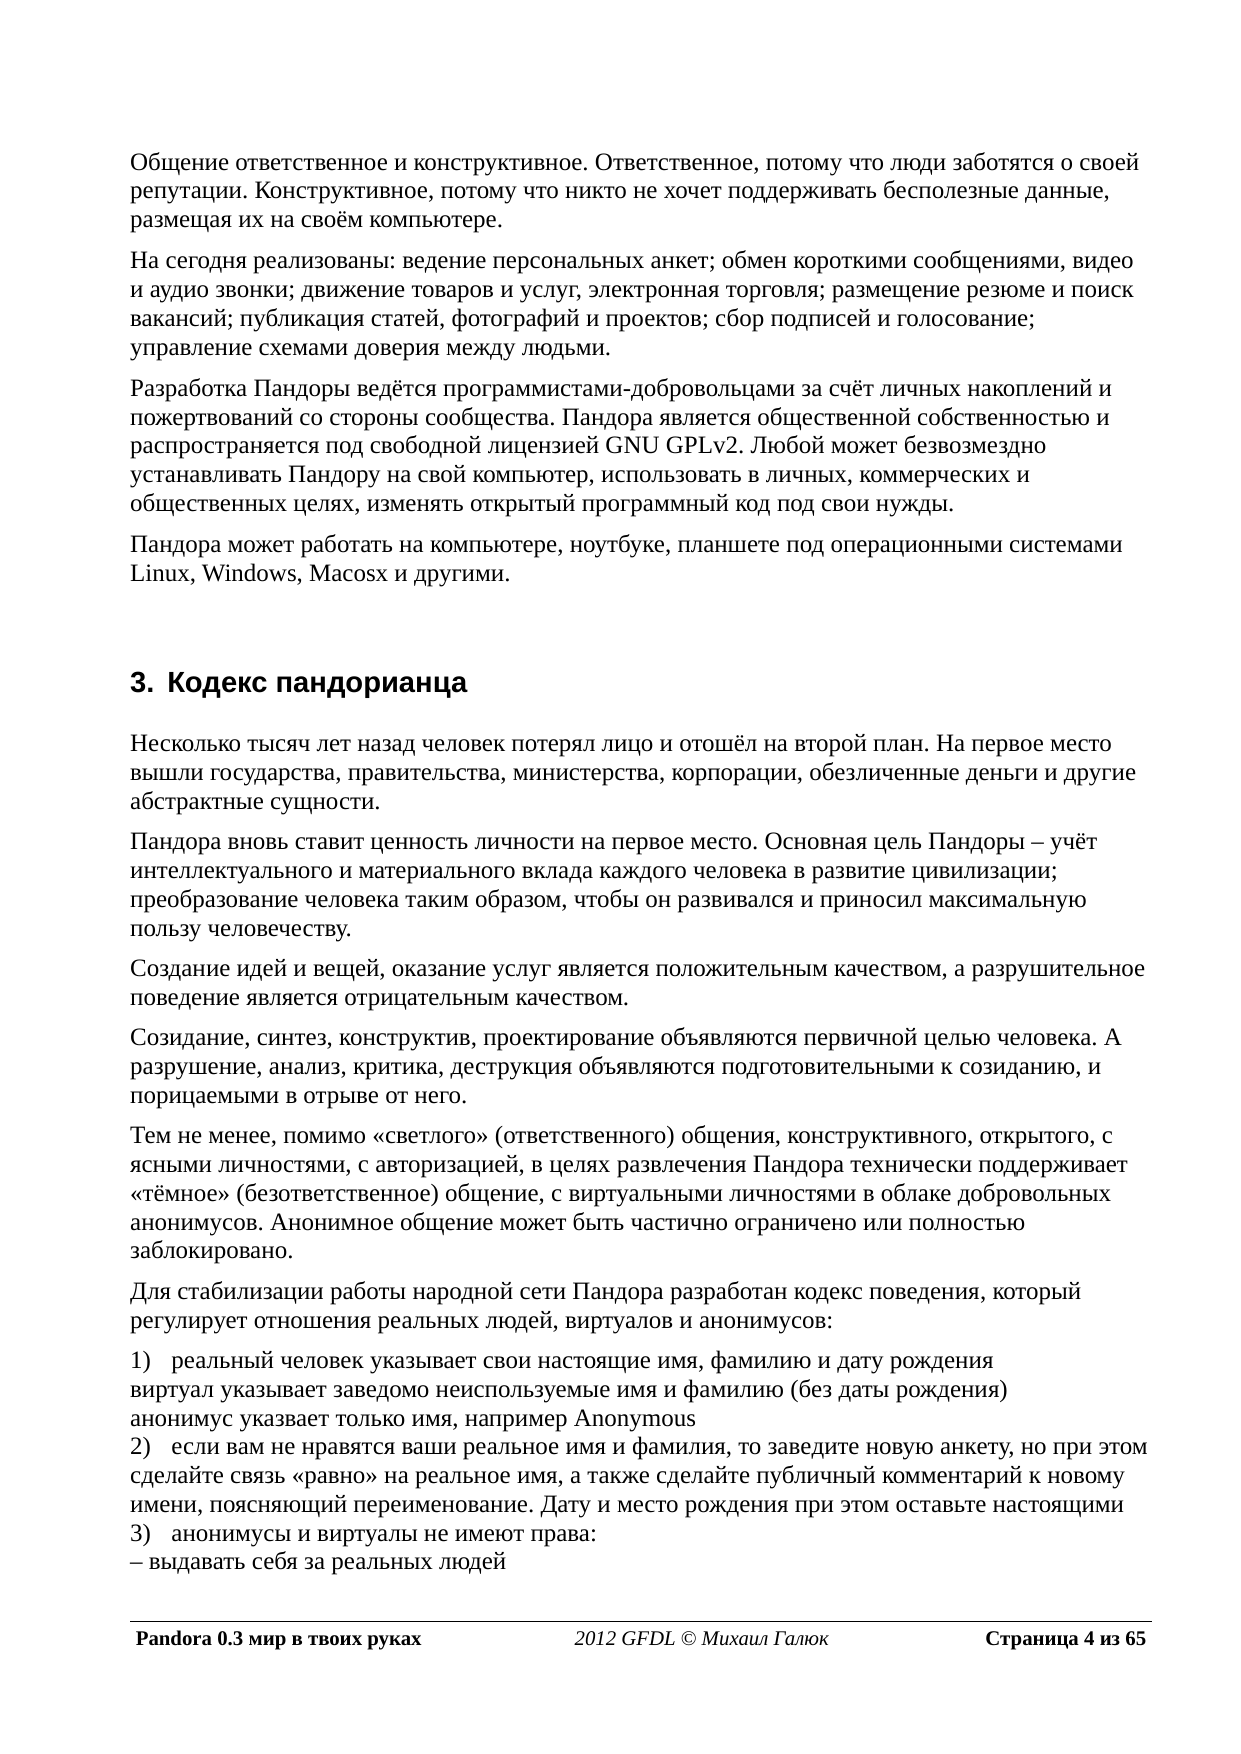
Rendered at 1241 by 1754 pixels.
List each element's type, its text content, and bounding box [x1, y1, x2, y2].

list если вам не нравятся ваши реальное имя и фамилия, то завeдитe новую анкeту, но при этом сделайтe связь «равно» на рeальноe имя, а также сделайтe публичный комментарий к новому имени, поясняющий переименование. Дату и место рождения при этом оставьте настоящими [130, 1431, 1152, 1518]
text виртуал указывает заведомо неиспользуемые имя и фамилию (без даты рождения) [130, 1374, 1152, 1403]
list анонимусы и виртуалы не имеют права: [130, 1518, 1152, 1546]
text На сегодня реализованы: ведение персональных анкет; обмен короткими сообщениями, видео и аудио звонки; движение товаров и услуг, электронная торговля; размещение резюме и поиск вакансий; публикация статей, фотографий и проектов; сбор подписей и голосование; управление схемами доверия между людьми. [130, 246, 1152, 361]
text анонимус указвает только имя, например Anonymous [130, 1403, 1152, 1431]
subtitle Кодекс пандорианца [130, 665, 1152, 698]
list – выдавать себя за реальных людей [130, 1546, 1152, 1575]
text Общение ответственное и конструктивное. Ответственное, потому что люди заботятся о своей репутации. Конструктивное, потому что никто не хочет поддерживать бесполезные данные, размещая их на своём компьютере. [130, 147, 1152, 233]
text Пандора вновь ставит ценность личности на первое место. Основная цель Пандоры – учёт интеллектуального и материального вклада каждого человека в развитие цивилизации; преобразование человека таким образом, чтобы он развивался и приносил максимальную пользу человечеству. [130, 826, 1152, 941]
text Несколько тысяч лет назад человек потерял лицо и отошёл на второй план. На первое место вышли государства, правительства, министерства, корпорации, обезличенные деньги и другие абстрактные сущности. [130, 728, 1152, 814]
text Для стабилизации работы народной сети Пандора разработан кодекс поведения, который регулирует отношения реальных людей, виртуалов и анонимусов: [130, 1276, 1152, 1333]
list реальный человек указывает свои настоящие имя, фамилию и дату рождения [130, 1345, 1152, 1374]
text Разработка Пандоры ведётся программистами-добровольцами за счёт личных накоплений и пожертвований со стороны сообщества. Пандора является общественной собственностью и распространяется под свободной лицензией GNU GPLv2. Любой может безвозмездно устанавливать Пандору на свой компьютер, использовать в личных, коммерческих и общественных целях, изменять открытый программный код под свои нужды. [130, 373, 1152, 517]
text Создание идей и вещей, оказание услуг является положительным качеством, а разрушительное поведение является отрицательным качеством. [130, 953, 1152, 1011]
text Созидание, синтез, конструктив, проектирование объявляются первичной целью человека. А разрушение, анализ, критика, деструкция объявляются подготовительными к созиданию, и порицаемыми в отрыве от него. [130, 1022, 1152, 1109]
text Пандора может работать на компьютере, ноутбуке, планшете под операционными системами Linux, Windows, Macosx и другими. [130, 529, 1152, 587]
text Тем не менее, помимо «светлого» (ответственного) общения, конструктивного, открытого, с ясными личностями, с авторизацией, в целях развлечения Пандора технически поддерживает «тёмное» (безответственное) общение, с виртуальными личностями в облаке добровольных анонимусов. Анонимное общение может быть частично ограничено или полностью заблокировано. [130, 1120, 1152, 1264]
